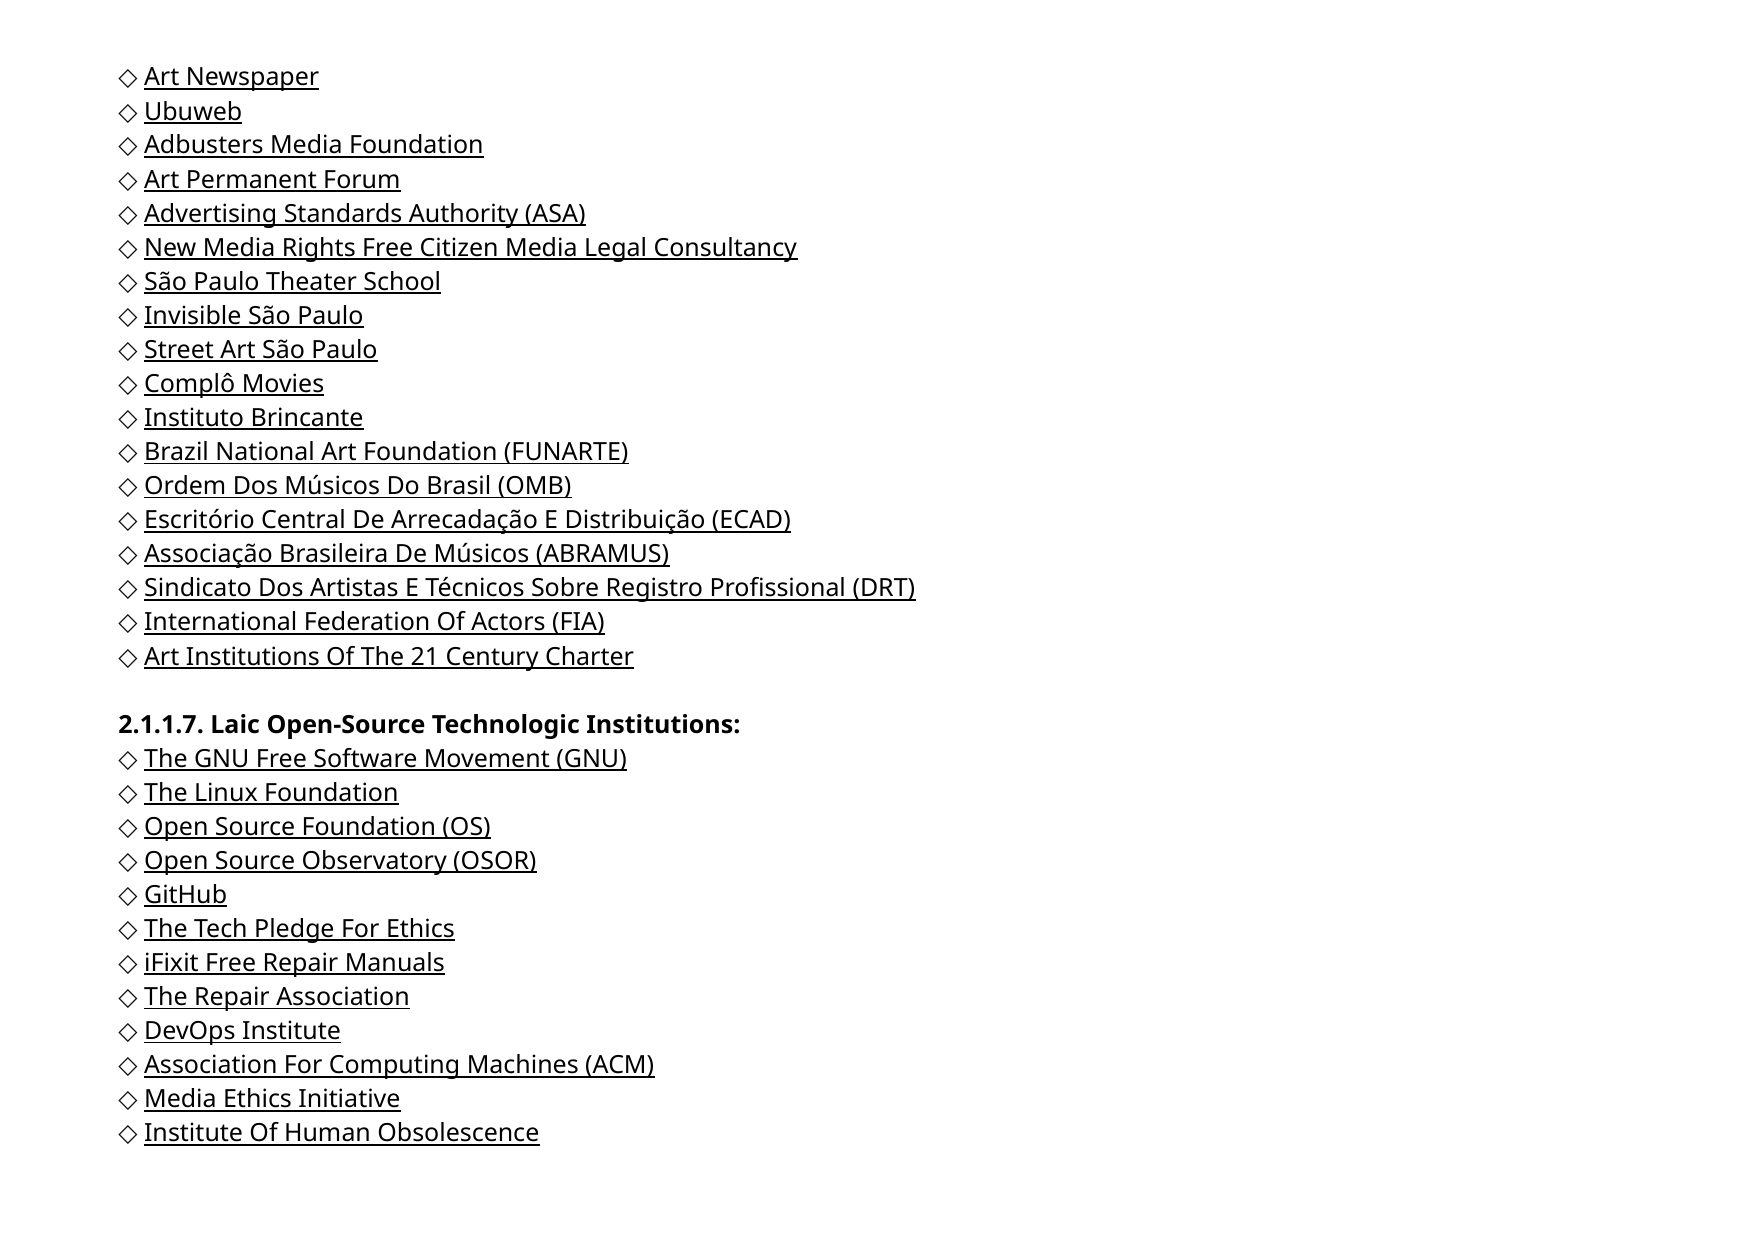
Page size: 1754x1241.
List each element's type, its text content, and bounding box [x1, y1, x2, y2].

text ◇ The Linux Foundation [118, 774, 1695, 808]
text ◇ Ubuweb [118, 93, 1695, 127]
text ◇ Open Source Foundation (OS) [118, 808, 1695, 842]
text ◇ Advertising Standards Authority (ASA) [118, 195, 1695, 229]
text ◇ Art Newspaper [118, 59, 1695, 93]
text ◇ Street Art São Paulo [118, 332, 1695, 366]
text ◇ Media Ethics Initiative [118, 1081, 1695, 1115]
text ◇ New Media Rights Free Citizen Media Legal Consultancy [118, 229, 1695, 263]
text ◇ Open Source Observatory (OSOR) [118, 842, 1695, 877]
text ◇ Invisible São Paulo [118, 297, 1695, 332]
text ◇ São Paulo Theater School [118, 263, 1695, 297]
text ◇ Art Permanent Forum [118, 161, 1695, 195]
text ◇ Sindicato Dos Artistas E Técnicos Sobre Registro Profissional (DRT) [118, 570, 1695, 604]
text ◇ Escritório Central De Arrecadação E Distribuição (ECAD) [118, 502, 1695, 536]
text ◇ Adbusters Media Foundation [118, 127, 1695, 161]
text ◇ Associação Brasileira De Músicos (ABRAMUS) [118, 536, 1695, 570]
text ◇ Brazil National Art Foundation (FUNARTE) [118, 434, 1695, 468]
text ◇ iFixit Free Repair Manuals [118, 945, 1695, 979]
text 2.1.1.7. Laic Open-Source Technologic Institutions: [118, 706, 1695, 740]
text ◇ GitHub [118, 877, 1695, 911]
text ◇ Complô Movies [118, 366, 1695, 400]
text ◇ DevOps Institute [118, 1013, 1695, 1047]
text ◇ The GNU Free Software Movement (GNU) [118, 740, 1695, 774]
text ◇ Association For Computing Machines (ACM) [118, 1047, 1695, 1081]
text ◇ The Repair Association [118, 979, 1695, 1013]
text ◇ The Tech Pledge For Ethics [118, 911, 1695, 945]
text ◇ Ordem Dos Músicos Do Brasil (OMB) [118, 468, 1695, 502]
text ◇ Institute Of Human Obsolescence [118, 1115, 1695, 1149]
text ◇ Art Institutions Of The 21 Century Charter [118, 638, 1695, 672]
text ◇ International Federation Of Actors (FIA) [118, 604, 1695, 638]
text ◇ Instituto Brincante [118, 400, 1695, 434]
